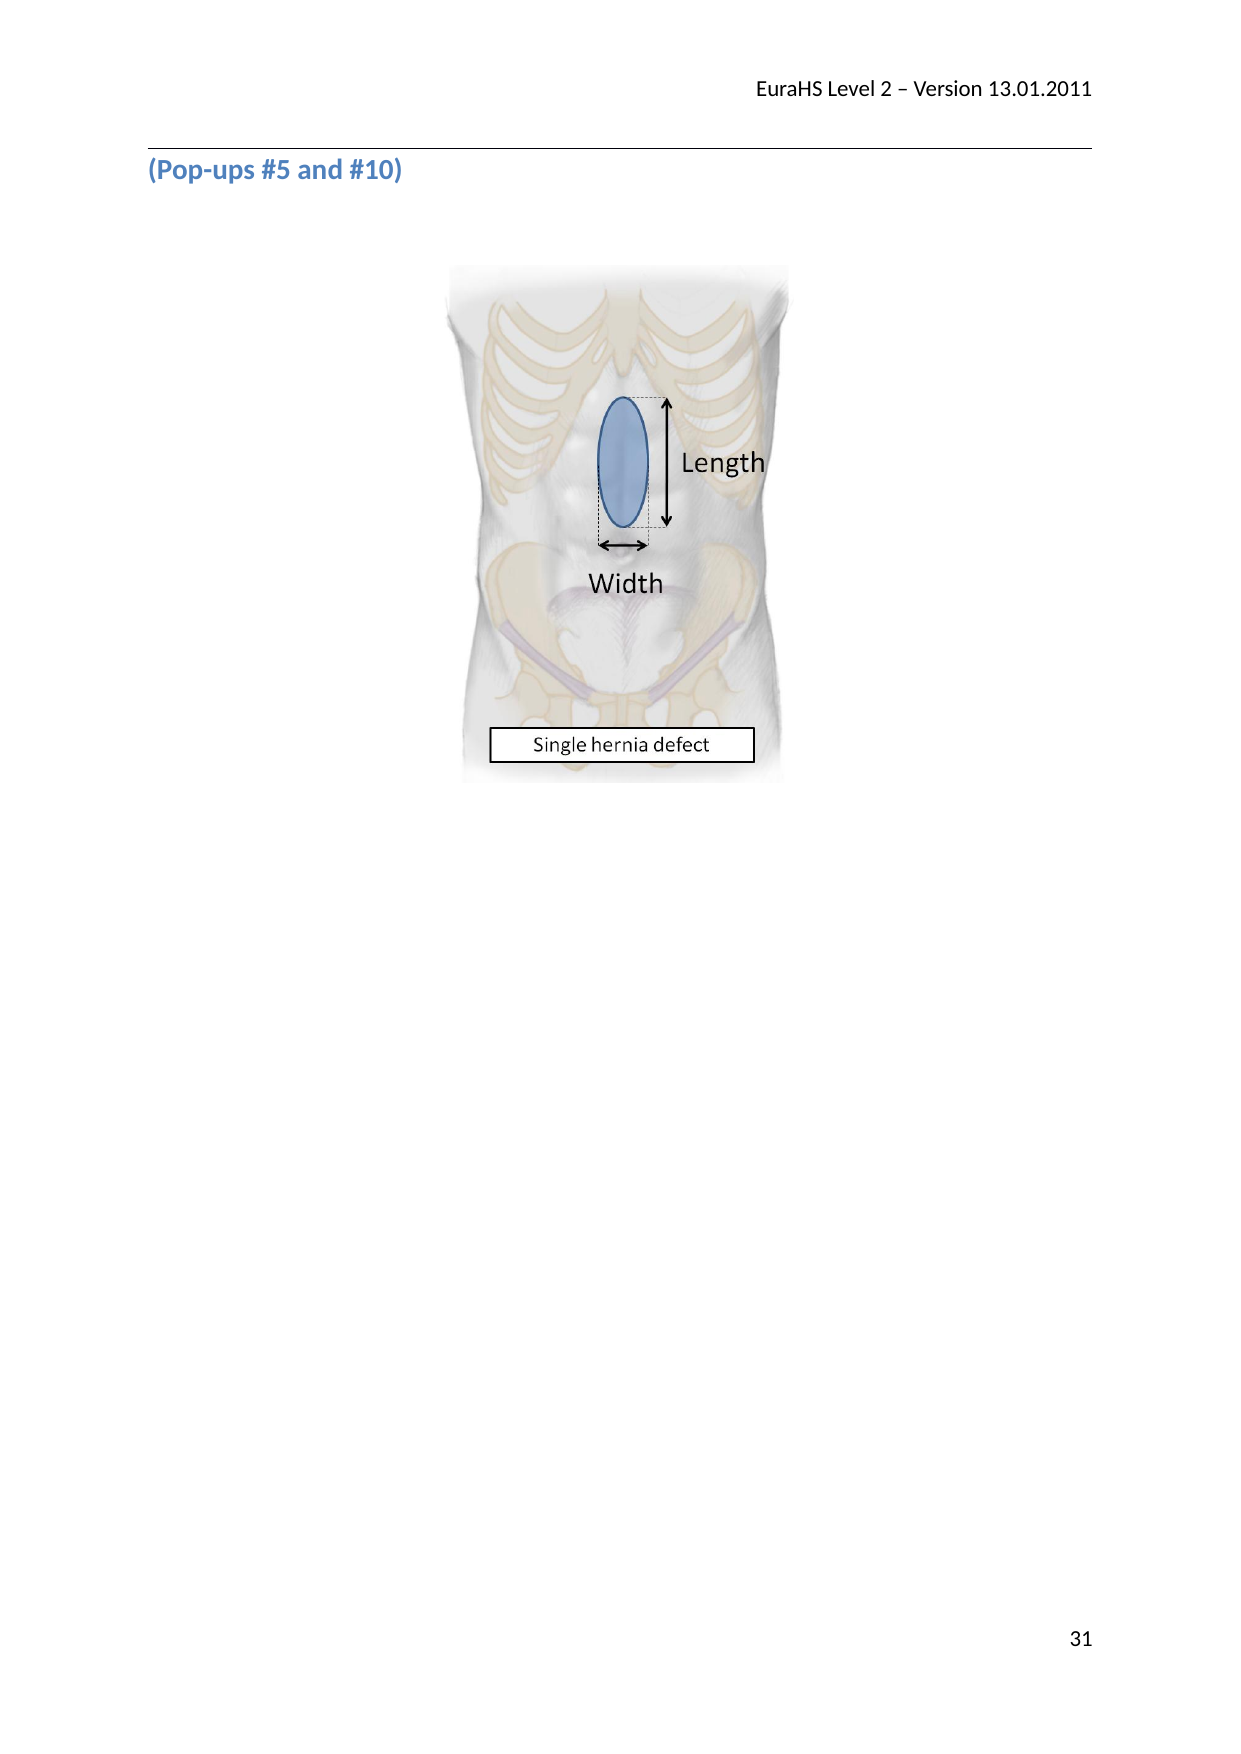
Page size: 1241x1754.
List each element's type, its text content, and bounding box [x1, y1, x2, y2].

text (Pop-ups #5 and #10) [148, 149, 1092, 186]
picture [419, 265, 821, 783]
